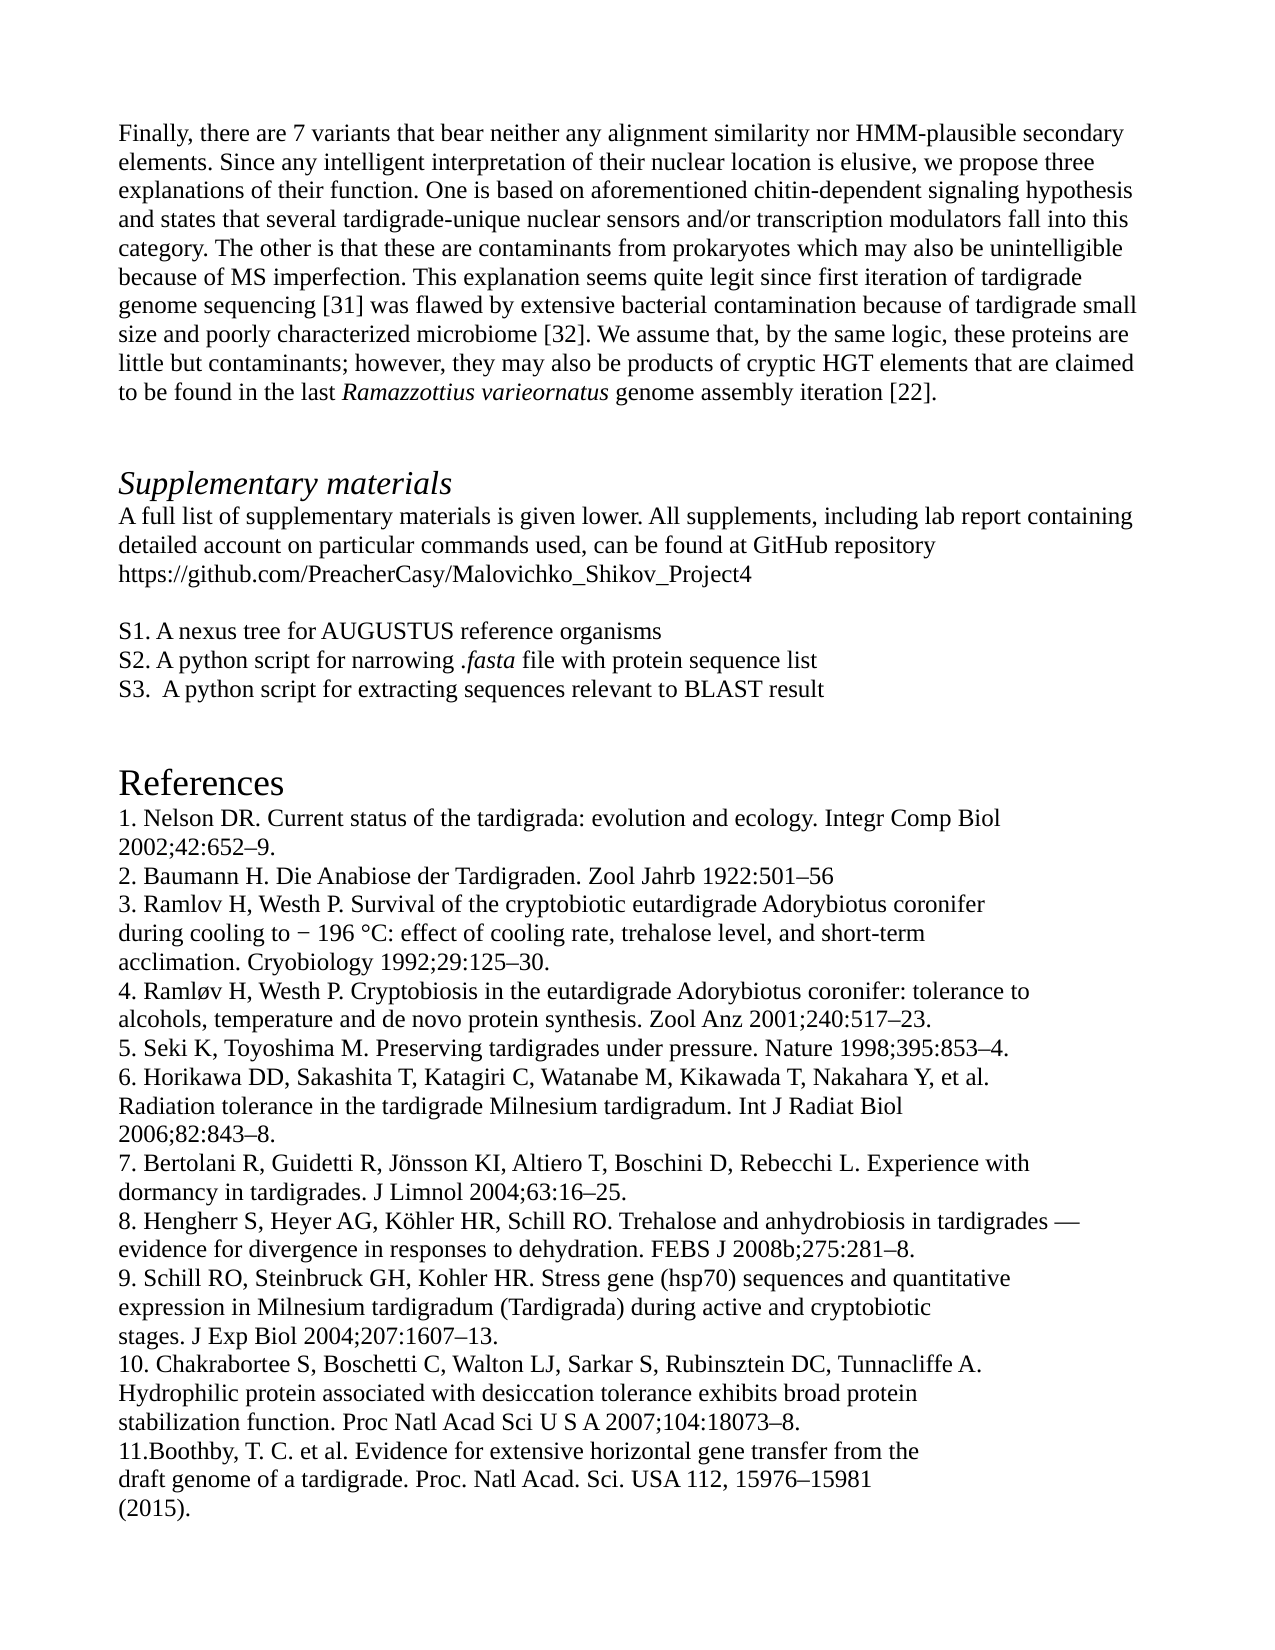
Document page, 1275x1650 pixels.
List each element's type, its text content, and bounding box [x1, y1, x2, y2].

text acclimation. Cryobiology 1992;29:125–30. [118, 947, 1157, 976]
text draft genome of a tardigrade. Proc. Natl Acad. Sci. USA 112, 15976–15981 [118, 1464, 1157, 1493]
text 8. Hengherr S, Heyer AG, Köhler HR, Schill RO. Trehalose and anhydrobiosis in tardigrades — [118, 1206, 1157, 1234]
text 9. Schill RO, Steinbruck GH, Kohler HR. Stress gene (hsp70) sequences and quantitative [118, 1263, 1157, 1292]
text References [118, 760, 1157, 803]
text Radiation tolerance in the tardigrade Milnesium tardigradum. Int J Radiat Biol [118, 1091, 1157, 1119]
text stages. J Exp Biol 2004;207:1607–13. [118, 1321, 1157, 1349]
text S1. A nexus tree for AUGUSTUS reference organisms [118, 616, 1157, 645]
text 4. Ramløv H, Westh P. Cryptobiosis in the eutardigrade Adorybiotus coronifer: tolerance to [118, 976, 1157, 1004]
text S2. A python script for narrowing .fasta file with protein sequence list [118, 645, 1157, 674]
text Finally, there are 7 variants that bear neither any alignment similarity nor HMM-plausible secondary elements. Since any intelligent interpretation of their nuclear location is elusive, we propose three explanations of their function. One is based on aforementioned chitin-dependent signaling hypothesis and states that several tardigrade-unique nuclear sensors and/or transcription modulators fall into this category. The other is that these are contaminants from prokaryotes which may also be unintelligible because of MS imperfection. This explanation seems quite legit since first iteration of tardigrade genome sequencing [31] was flawed by extensive bacterial contamination because of tardigrade small size and poorly characterized microbiome [32]. We assume that, by the same logic, these proteins are little but contaminants; however, they may also be products of cryptic HGT elements that are claimed to be found in the last Ramazzottius varieornatus genome assembly iteration [22]. [118, 118, 1157, 406]
text 7. Bertolani R, Guidetti R, Jönsson KI, Altiero T, Boschini D, Rebecchi L. Experience with [118, 1148, 1157, 1177]
text 2. Baumann H. Die Anabiose der Tardigraden. Zool Jahrb 1922:501–56 [118, 861, 1157, 889]
text evidence for divergence in responses to dehydration. FEBS J 2008b;275:281–8. [118, 1234, 1157, 1263]
text 2006;82:843–8. [118, 1119, 1157, 1148]
text alcohols, temperature and de novo protein synthesis. Zool Anz 2001;240:517–23. [118, 1004, 1157, 1033]
text 2002;42:652–9. [118, 832, 1157, 861]
text expression in Milnesium tardigradum (Tardigrada) during active and cryptobiotic [118, 1292, 1157, 1321]
text 5. Seki K, Toyoshima M. Preserving tardigrades under pressure. Nature 1998;395:853–4. [118, 1033, 1157, 1062]
text S3. A python script for extracting sequences relevant to BLAST result [118, 674, 1157, 703]
text 11.Boothby, T. C. et al. Evidence for extensive horizontal gene transfer from the [118, 1436, 1157, 1464]
text dormancy in tardigrades. J Limnol 2004;63:16–25. [118, 1177, 1157, 1206]
text 10. Chakrabortee S, Boschetti C, Walton LJ, Sarkar S, Rubinsztein DC, Tunnacliffe A. [118, 1349, 1157, 1378]
text stabilization function. Proc Natl Acad Sci U S A 2007;104:18073–8. [118, 1407, 1157, 1436]
text Hydrophilic protein associated with desiccation tolerance exhibits broad protein [118, 1378, 1157, 1407]
text (2015). [118, 1493, 1157, 1522]
text A full list of supplementary materials is given lower. All supplements, including lab report containing detailed account on particular commands used, can be found at GitHub repository https://github.com/PreacherCasy/Malovichko_Shikov_Project4 [118, 501, 1157, 588]
text 6. Horikawa DD, Sakashita T, Katagiri C, Watanabe M, Kikawada T, Nakahara Y, et al. [118, 1062, 1157, 1091]
text Supplementary materials [118, 463, 1157, 501]
text during cooling to − 196 °C: effect of cooling rate, trehalose level, and short-term [118, 918, 1157, 947]
text 3. Ramlov H, Westh P. Survival of the cryptobiotic eutardigrade Adorybiotus coronifer [118, 889, 1157, 918]
text 1. Nelson DR. Current status of the tardigrada: evolution and ecology. Integr Comp Biol [118, 803, 1157, 832]
